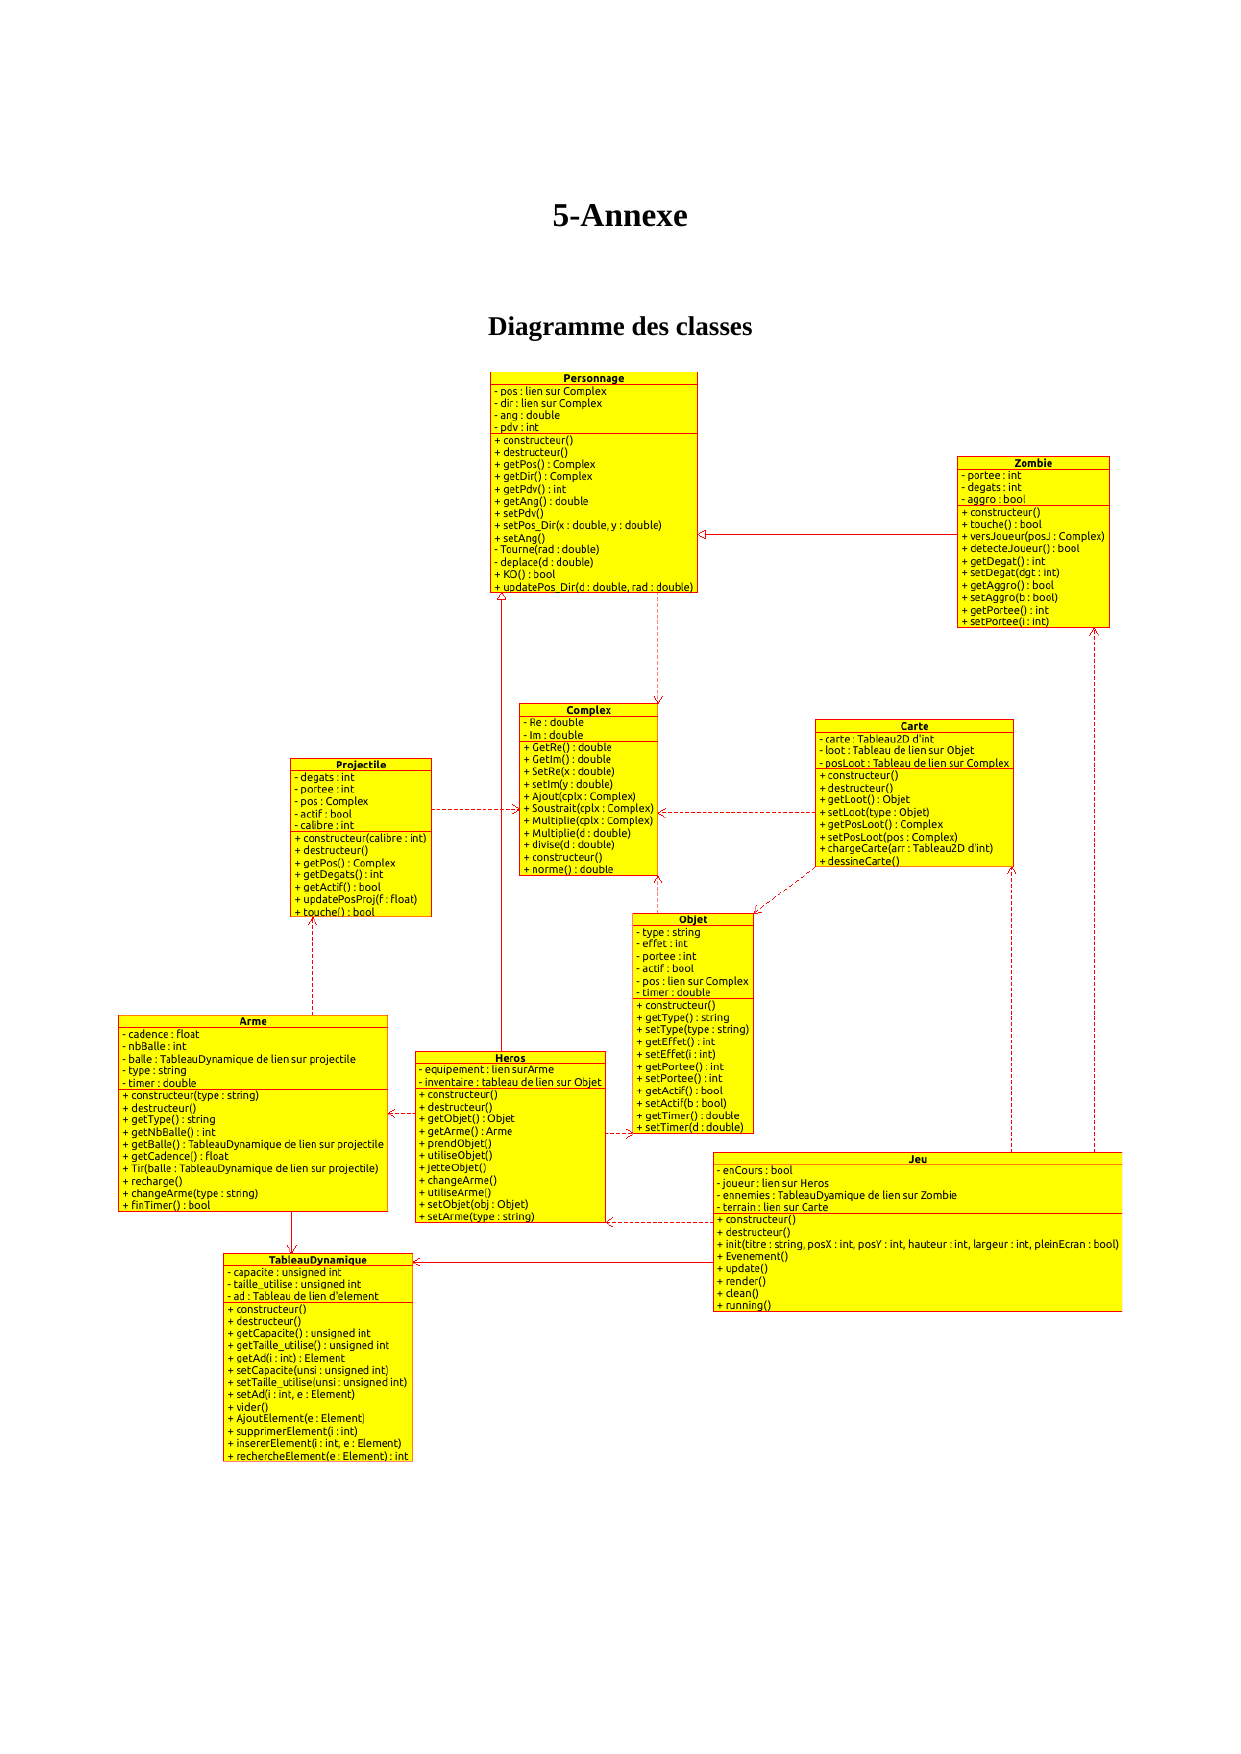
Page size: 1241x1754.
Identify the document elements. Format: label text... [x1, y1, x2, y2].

picture [118, 372, 1123, 1462]
text Diagramme des classes [118, 310, 1122, 341]
text 5-Annexe [118, 195, 1122, 233]
